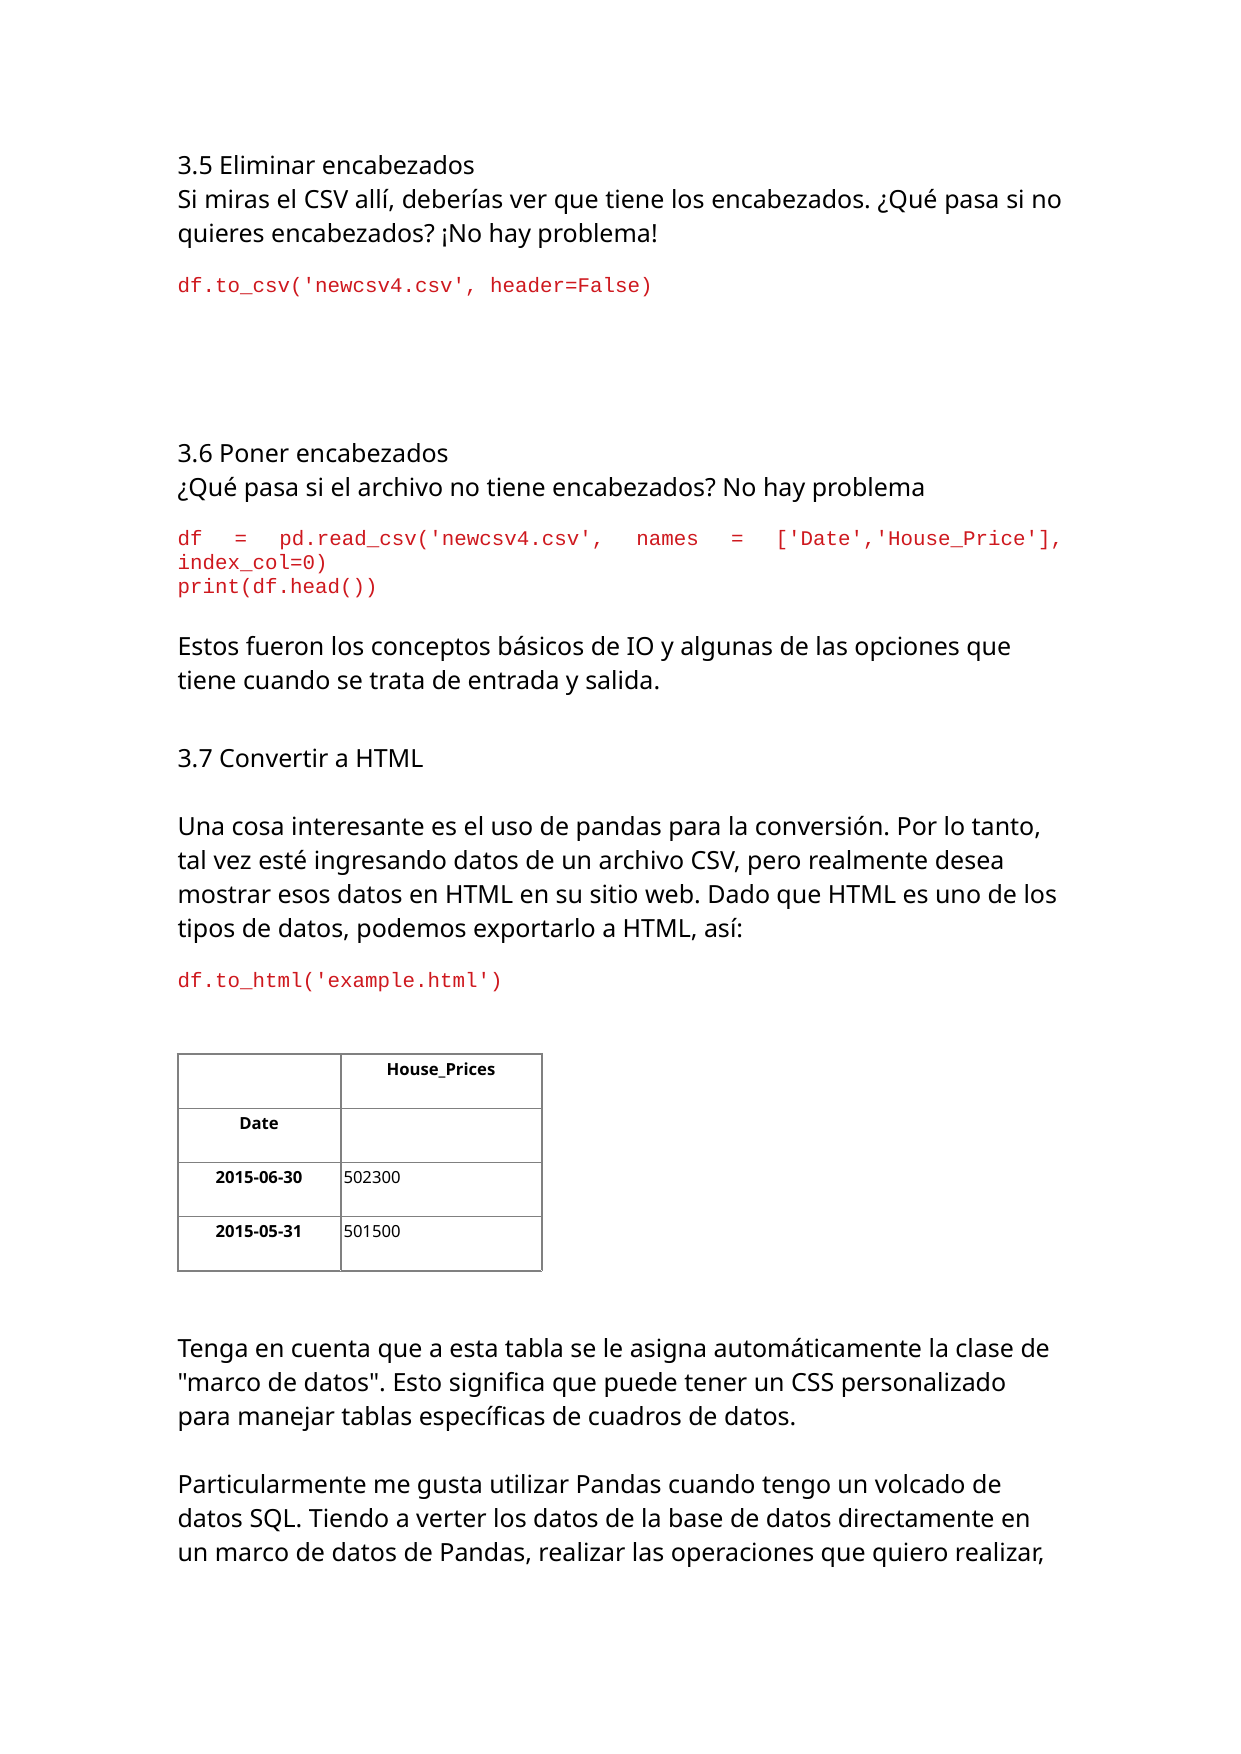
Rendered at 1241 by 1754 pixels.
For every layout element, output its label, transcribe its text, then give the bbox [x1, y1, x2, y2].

text Estos fueron los conceptos básicos de IO y algunas de las opciones que tiene cuando se trata de entrada y salida. [177, 629, 1063, 697]
subtitle Convertir a HTML [177, 741, 1063, 775]
text df.to_csv('newcsv4.csv', header=False) [177, 275, 1063, 298]
table_cell 501500 [342, 1217, 541, 1270]
text Si miras el CSV allí, deberías ver que tiene los encabezados. ¿Qué pasa si no quieres encabezados? ¡No hay problema! [177, 182, 1063, 250]
text Una cosa interesante es el uso de pandas para la conversión. Por lo tanto, tal vez esté ingresando datos de un archivo CSV, pero realmente desea mostrar esos datos en HTML en su sitio web. Dado que HTML es uno de los tipos de datos, podemos exportarlo a HTML, así: [177, 775, 1063, 945]
table_cell 502300 [342, 1163, 541, 1216]
table_cell 2015-06-30 [179, 1163, 340, 1216]
table_cell Date [179, 1109, 340, 1162]
table_cell 2015-05-31 [179, 1217, 340, 1270]
subtitle Poner encabezados [177, 435, 1063, 469]
subtitle Eliminar encabezados [177, 148, 1063, 182]
text print(df.head()) [177, 576, 1063, 599]
table_cell [342, 1109, 541, 1162]
text df.to_html('example.html') [177, 970, 1063, 994]
table_header House_Prices [342, 1055, 541, 1108]
text Tenga en cuenta que a esta tabla se le asigna automáticamente la clase de "marco de datos". Esto significa que puede tener un CSS personalizado para manejar tablas específicas de cuadros de datos. Particularmente me gusta utilizar Pandas cuando tengo un volcado de datos SQL. Tiendo a verter los datos de la base de datos directamente en un marco de datos de Pandas, realizar las operaciones que quiero realizar, [177, 1330, 1063, 1569]
table_header [179, 1055, 340, 1108]
text ¿Qué pasa si el archivo no tiene encabezados? No hay problema [177, 469, 1063, 503]
text df = pd.read_csv('newcsv4.csv', names = ['Date','House_Price'], index_col=0) [177, 528, 1063, 576]
